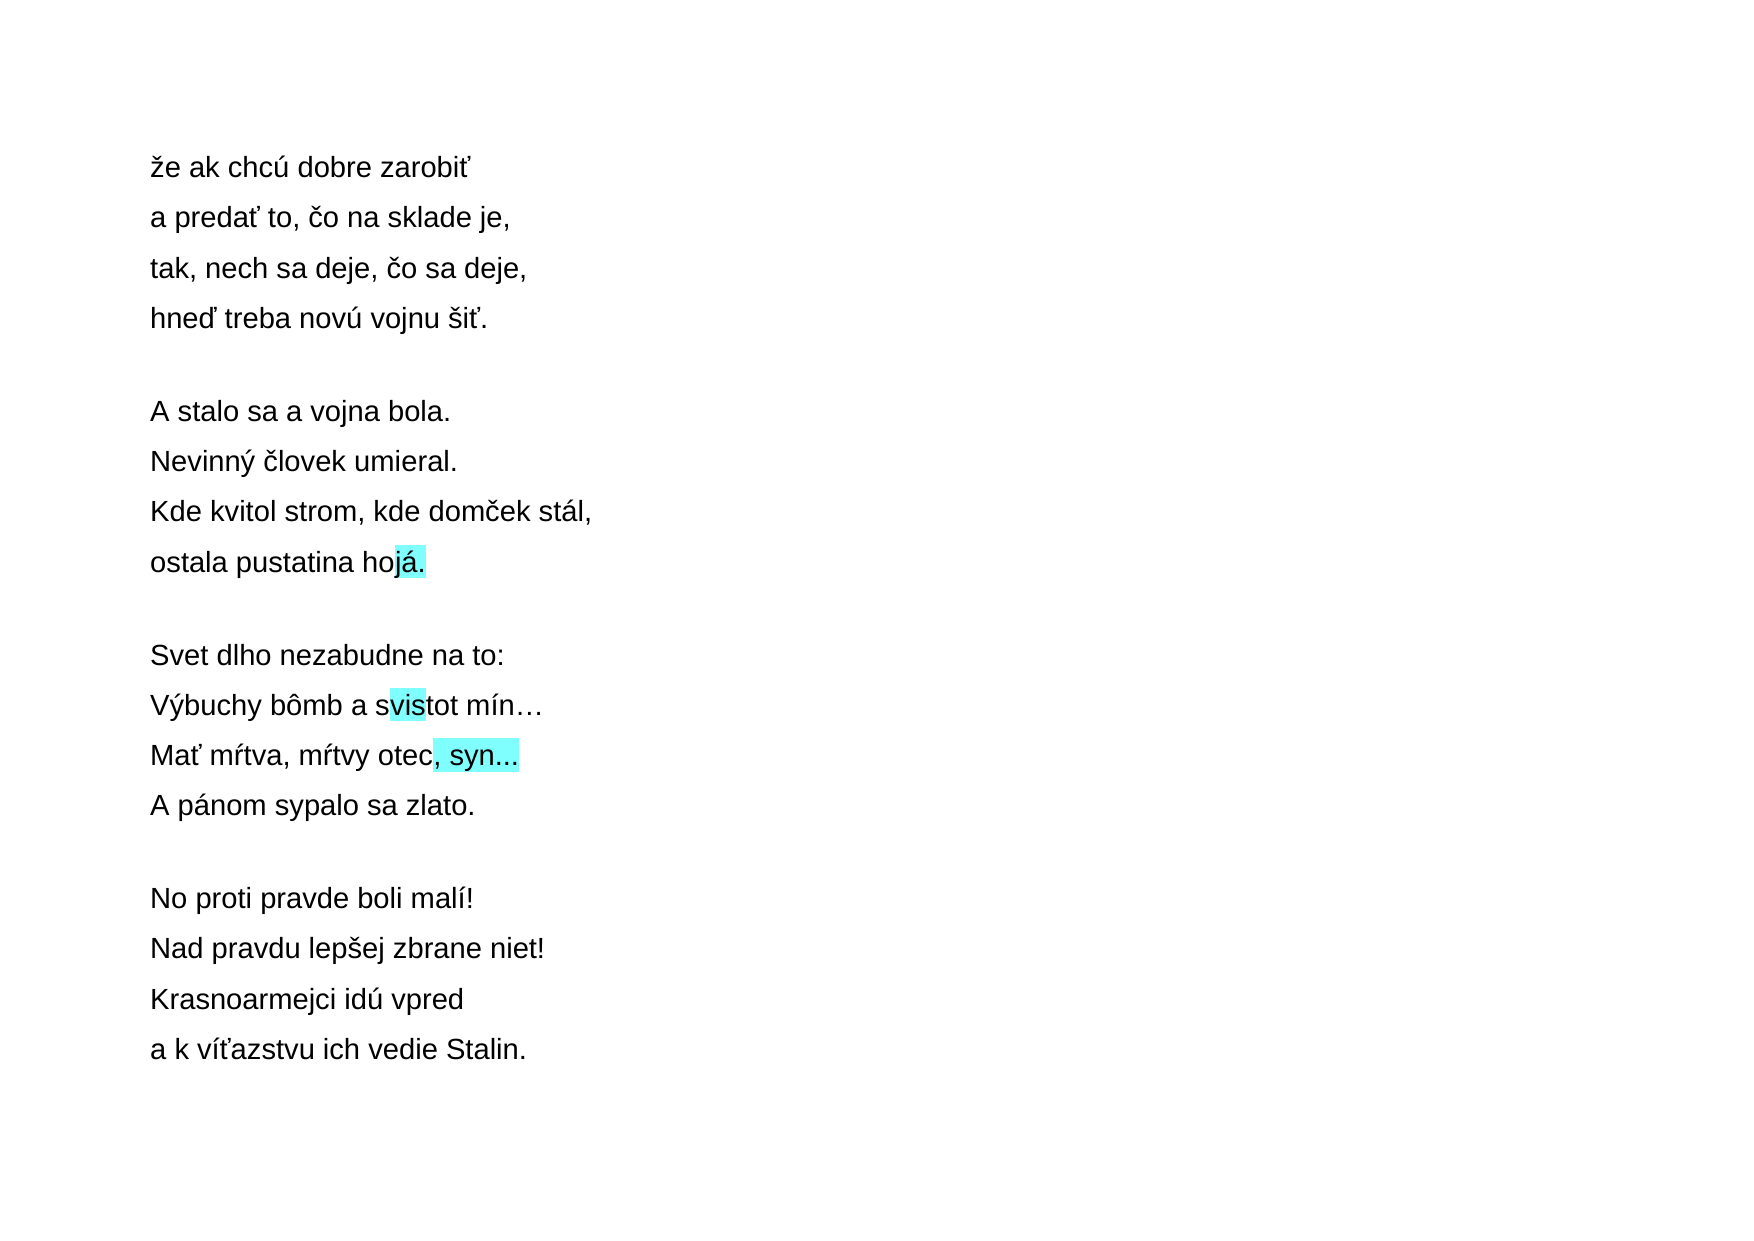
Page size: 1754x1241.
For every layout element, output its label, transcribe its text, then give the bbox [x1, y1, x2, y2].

text že ak chcú dobre zarobiť [150, 150, 1243, 183]
text a predať to, čo na sklade je, [150, 200, 1243, 234]
text Krasnoarmejci idú vpred [150, 982, 1243, 1015]
text ostala pustatina hojá. [150, 545, 1243, 578]
text Mať mŕtva, mŕtvy otec, syn... [150, 738, 1243, 772]
text a k víťazstvu ich vedie Stalin. [150, 1032, 1243, 1066]
text No proti pravde boli malí! [150, 881, 1243, 915]
text tak, nech sa deje, čo sa deje, [150, 251, 1243, 284]
text A stalo sa a vojna bola. [150, 394, 1243, 427]
text Kde kvitol strom, kde domček stál, [150, 494, 1243, 528]
text A pánom sypalo sa zlato. [150, 788, 1243, 822]
text hneď treba novú vojnu šiť. [150, 301, 1243, 334]
text Nevinný človek umieral. [150, 444, 1243, 478]
text Svet dlho nezabudne na to: [150, 637, 1243, 671]
text Nad pravdu lepšej zbrane niet! [150, 932, 1243, 965]
text Výbuchy bômb a svistot mín… [150, 688, 1243, 721]
